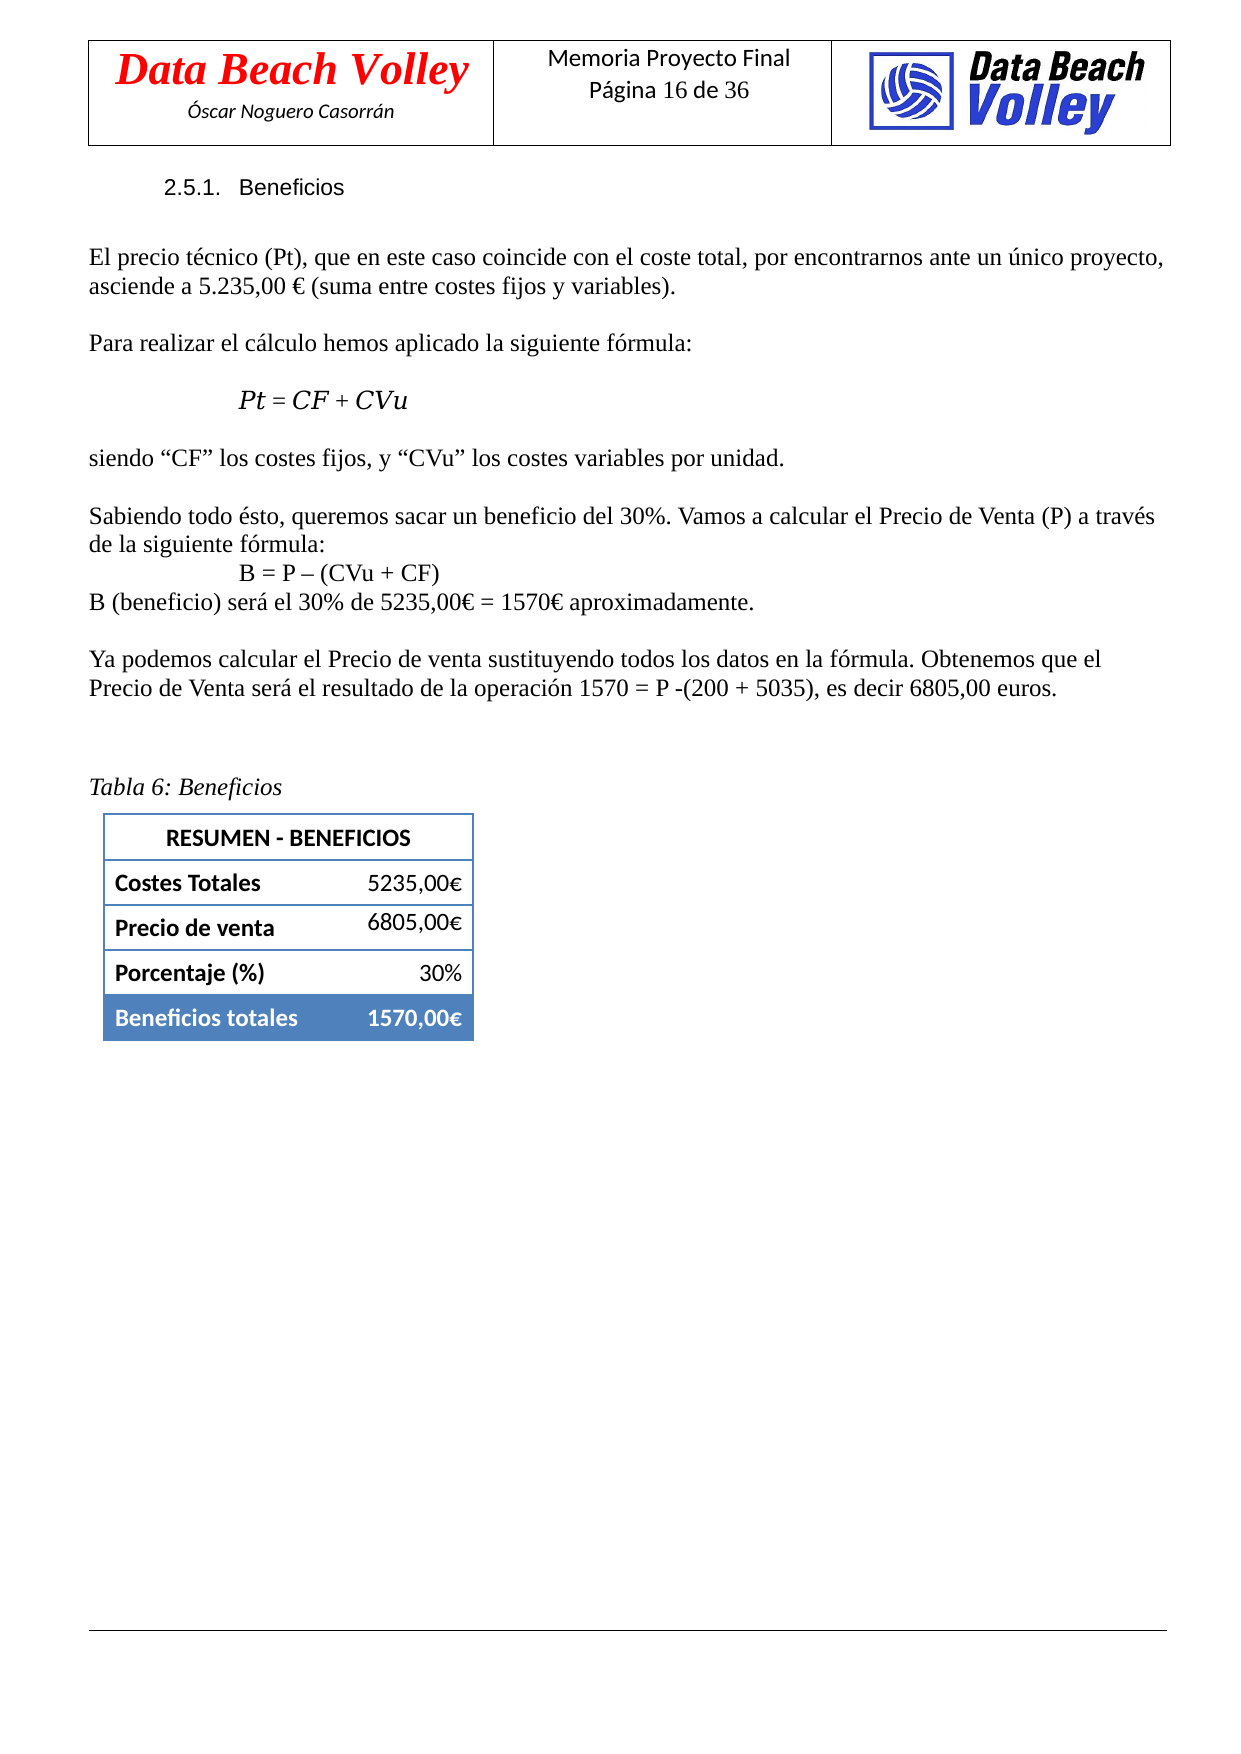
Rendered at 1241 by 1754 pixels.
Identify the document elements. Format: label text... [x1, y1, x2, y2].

table_cell 30% [326, 951, 472, 994]
table_cell 5235,00€ [326, 861, 472, 903]
table_cell Precio de venta [105, 906, 326, 949]
picture [867, 48, 1148, 137]
table_header RESUMEN - BENEFICIOS [105, 815, 472, 858]
text Sabiendo todo ésto, queremos sacar un beneficio del 30%. Vamos a calcular el Precio de Venta (P) a través de la siguiente fórmula: [89, 501, 1167, 558]
subtitle Beneficios [164, 174, 1167, 201]
text Ya podemos calcular el Precio de venta sustituyendo todos los datos en la fórmula. Obtenemos que el Precio de Venta será el resultado de la operación 1570 = P -(200 + 5035), es decir 6805,00 euros. [89, 644, 1167, 702]
text B (beneficio) será el 30% de 5235,00€ = 1570€ aproximadamente. [89, 587, 1167, 616]
text El precio técnico (Pt), que en este caso coincide con el coste total, por encontrarnos ante un único proyecto, asciende a 5.235,00 € (suma entre costes fijos y variables). [89, 242, 1167, 299]
table_cell Costes Totales [105, 861, 326, 903]
text B = P – (CVu + CF) [89, 558, 1167, 587]
table_cell 6805,00€ [326, 906, 472, 949]
text 𝑃𝑡 = 𝐶𝐹 + 𝐶𝑉𝑢 [89, 386, 1167, 414]
text Para realizar el cálculo hemos aplicado la siguiente fórmula: [89, 328, 1167, 357]
text Tabla 6: Beneficios [89, 772, 1167, 801]
table_cell 1570,00€ [326, 996, 472, 1039]
table_cell Porcentaje (%) [105, 951, 326, 994]
table_cell Beneficios totales [105, 996, 326, 1039]
text siendo “CF” los costes fijos, y “CVu” los costes variables por unidad. [89, 443, 1167, 472]
